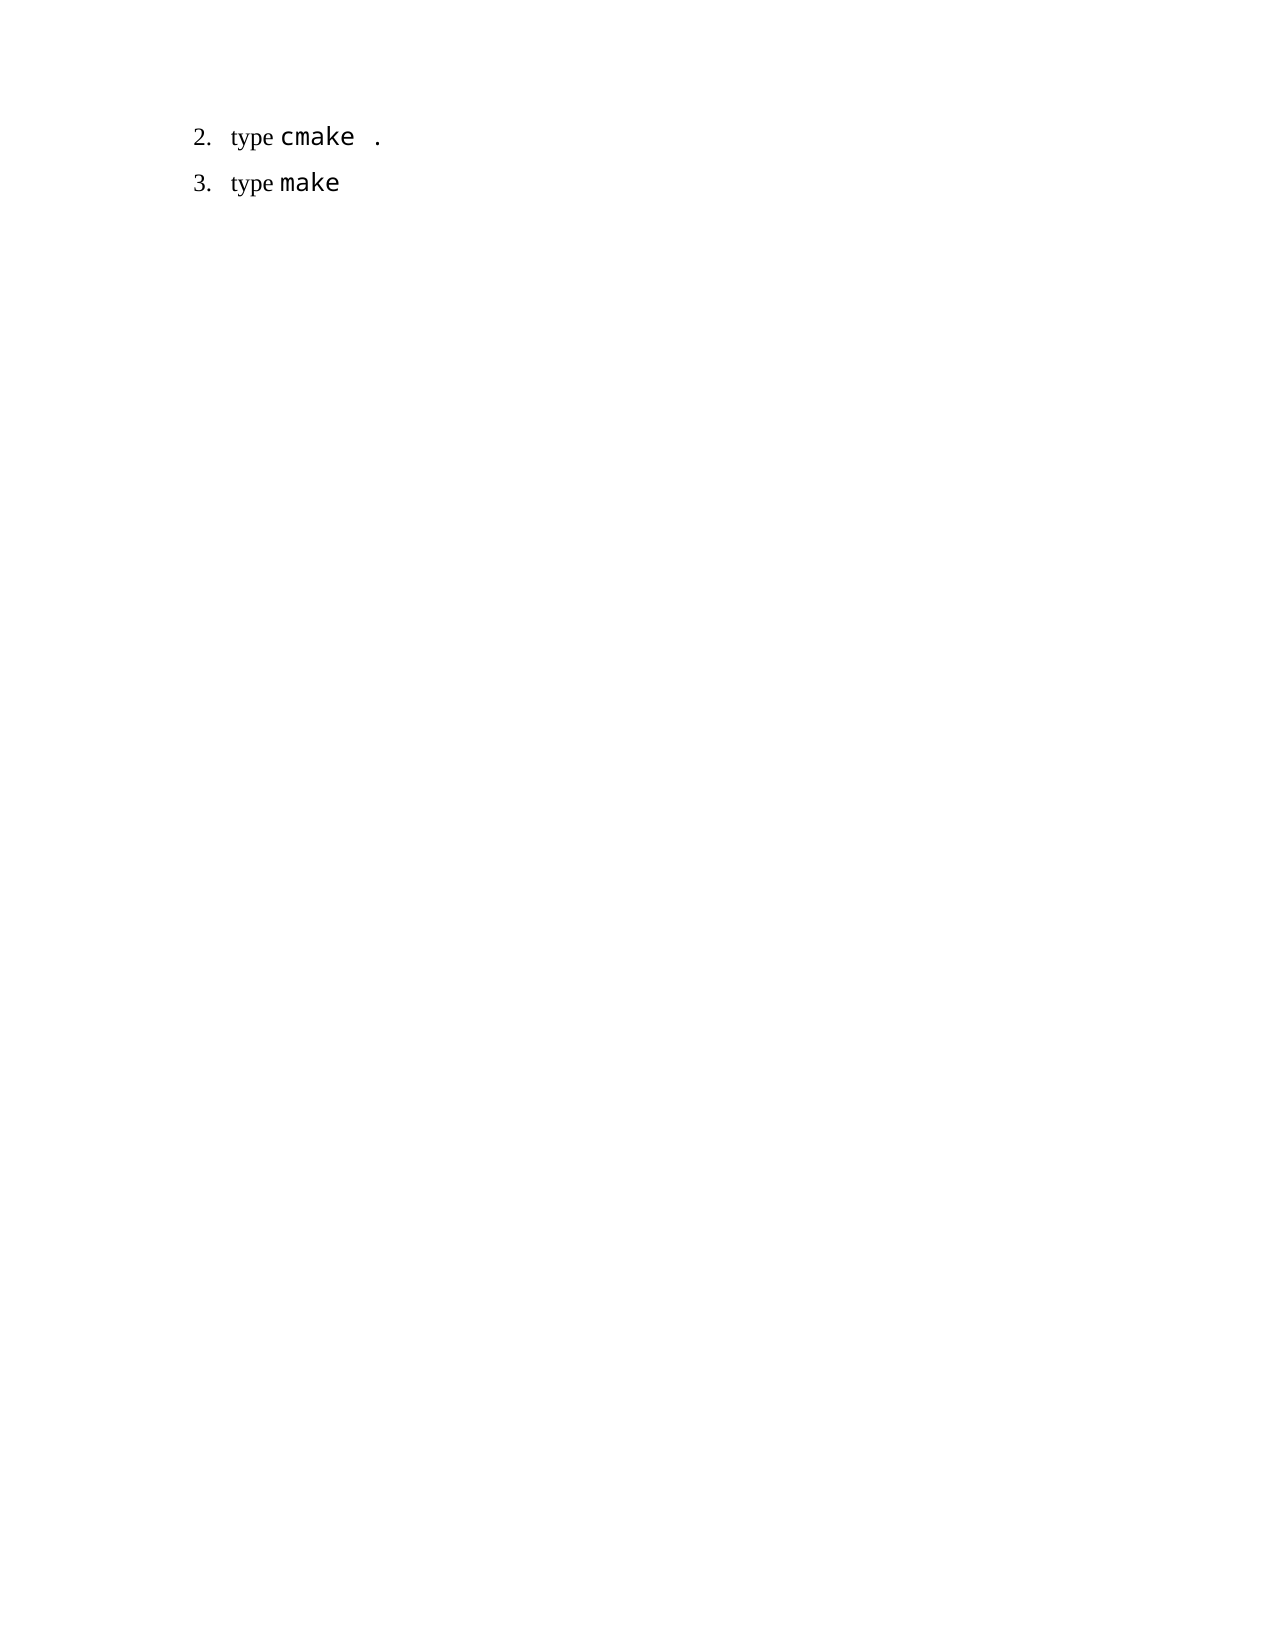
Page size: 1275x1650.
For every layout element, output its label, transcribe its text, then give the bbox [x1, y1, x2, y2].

list type make [193, 165, 1157, 199]
list type cmake . [193, 118, 1157, 152]
